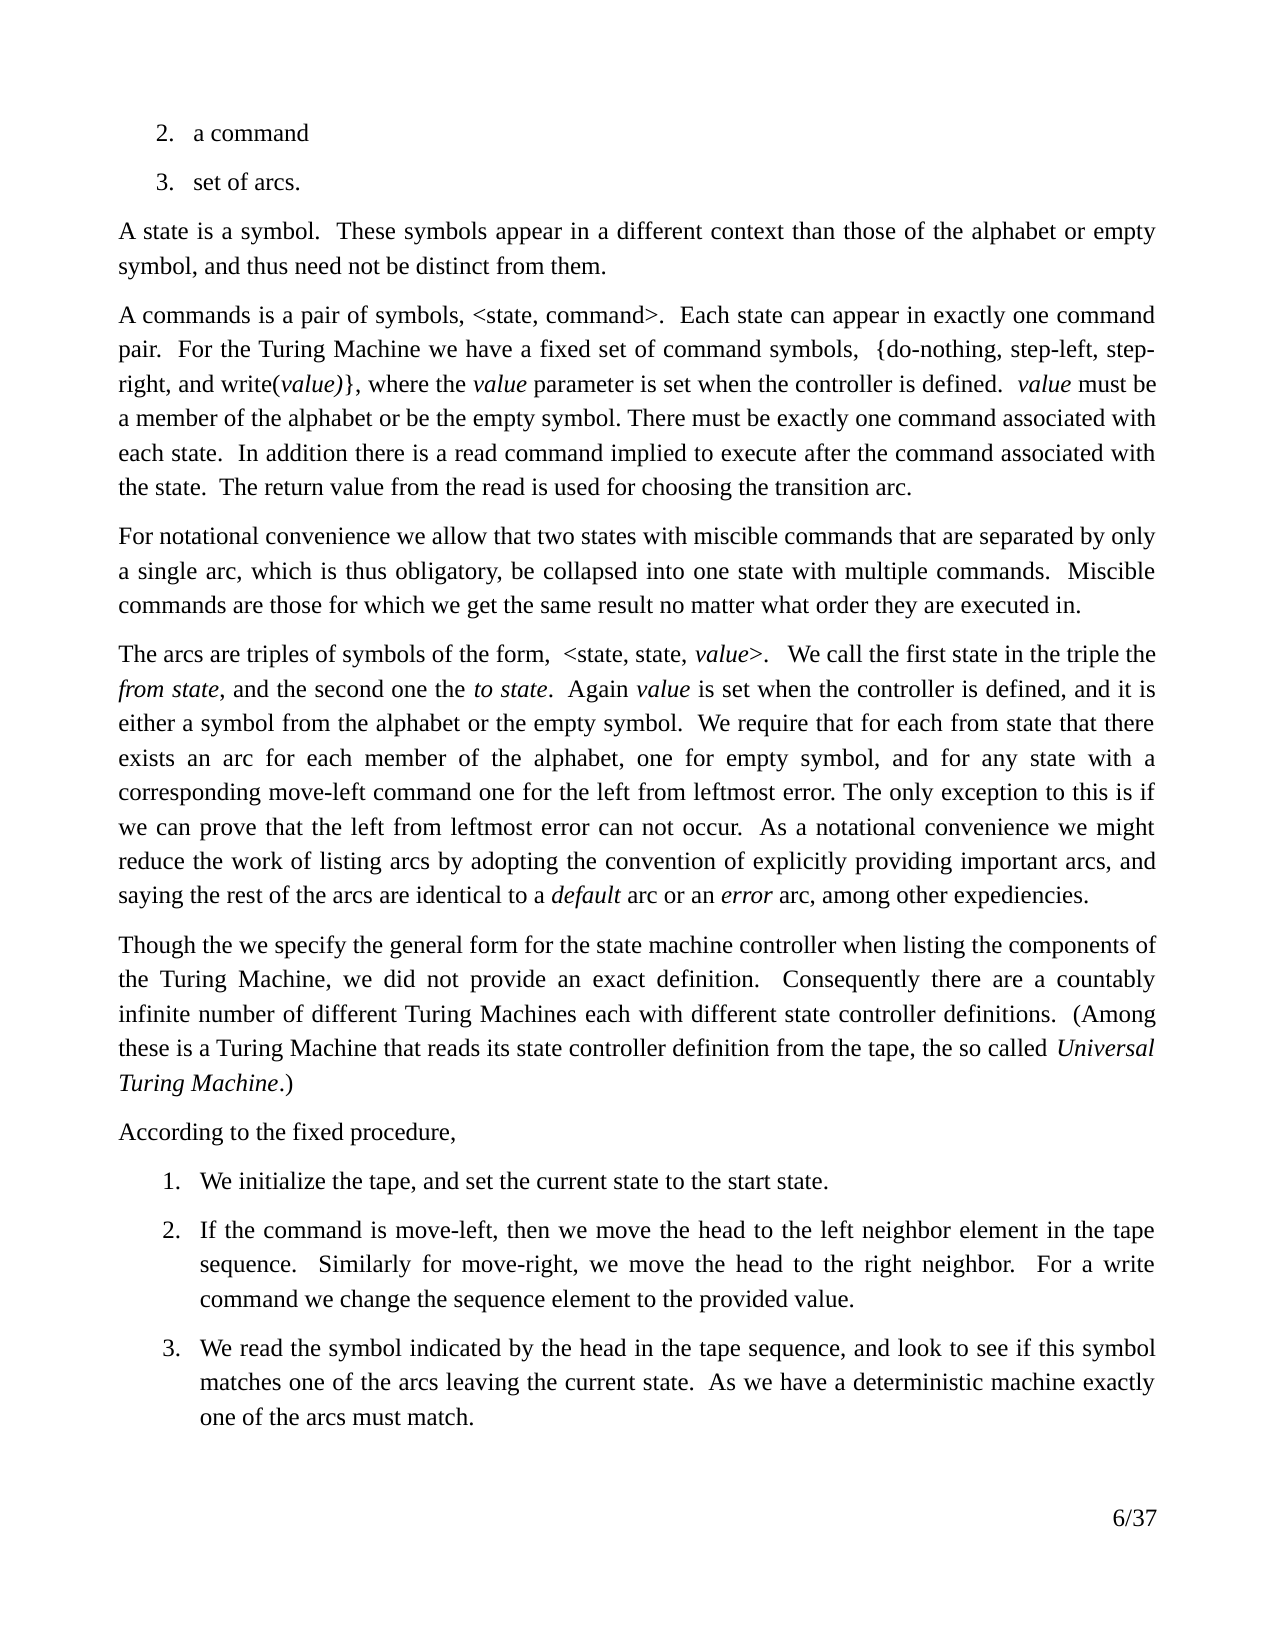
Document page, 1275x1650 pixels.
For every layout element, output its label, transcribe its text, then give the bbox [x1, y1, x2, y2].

text For notational convenience we allow that two states with miscible commands that are separated by only a single arc, which is thus obligatory, be collapsed into one state with multiple commands. Miscible commands are those for which we get the same result no matter what order they are executed in. [118, 521, 1157, 619]
text A state is a symbol. These symbols appear in a different context than those of the alphabet or empty symbol, and thus need not be distinct from them. [118, 216, 1157, 279]
text According to the fixed procedure, [118, 1117, 1157, 1145]
text The arcs are triples of symbols of the form, <state, state, value>. We call the first state in the triple the from state, and the second one the to state. Again value is set when the controller is defined, and it is either a symbol from the alphabet or the empty symbol. We require that for each from state that there exists an arc for each member of the alphabet, one for empty symbol, and for any state with a corresponding move-left command one for the left from leftmost error. The only exception to this is if we can prove that the left from leftmost error can not occur. As a notational convenience we might reduce the work of listing arcs by adopting the convention of explicitly providing important arcs, and saying the rest of the arcs are identical to a default arc or an error arc, among other expediencies. [118, 639, 1157, 909]
list If the command is move-left, then we move the head to the left neighbor element in the tape sequence. Similarly for move-right, we move the head to the right neighbor. For a write command we change the sequence element to the provided value. [162, 1215, 1157, 1312]
text Though the we specify the general form for the state machine controller when listing the components of the Turing Machine, we did not provide an exact definition. Consequently there are a countably infinite number of different Turing Machines each with different state controller definitions. (Among these is a Turing Machine that reads its state controller definition from the tape, the so called Universal Turing Machine.) [118, 930, 1157, 1096]
list We read the symbol indicated by the head in the tape sequence, and look to see if this symbol matches one of the arcs leaving the current state. As we have a deterministic machine exactly one of the arcs must match. [162, 1333, 1157, 1431]
list a command [156, 118, 1157, 147]
list We initialize the tape, and set the current state to the start state. [162, 1166, 1157, 1194]
list set of arcs. [156, 167, 1157, 196]
text A commands is a pair of symbols, <state, command>. Each state can appear in exactly one command pair. For the Turing Machine we have a fixed set of command symbols, {do-nothing, step-left, step-right, and write(value)}, where the value parameter is set when the controller is defined. value must be a member of the alphabet or be the empty symbol. There must be exactly one command associated with each state. In addition there is a read command implied to execute after the command associated with the state. The return value from the read is used for choosing the transition arc. [118, 300, 1157, 501]
